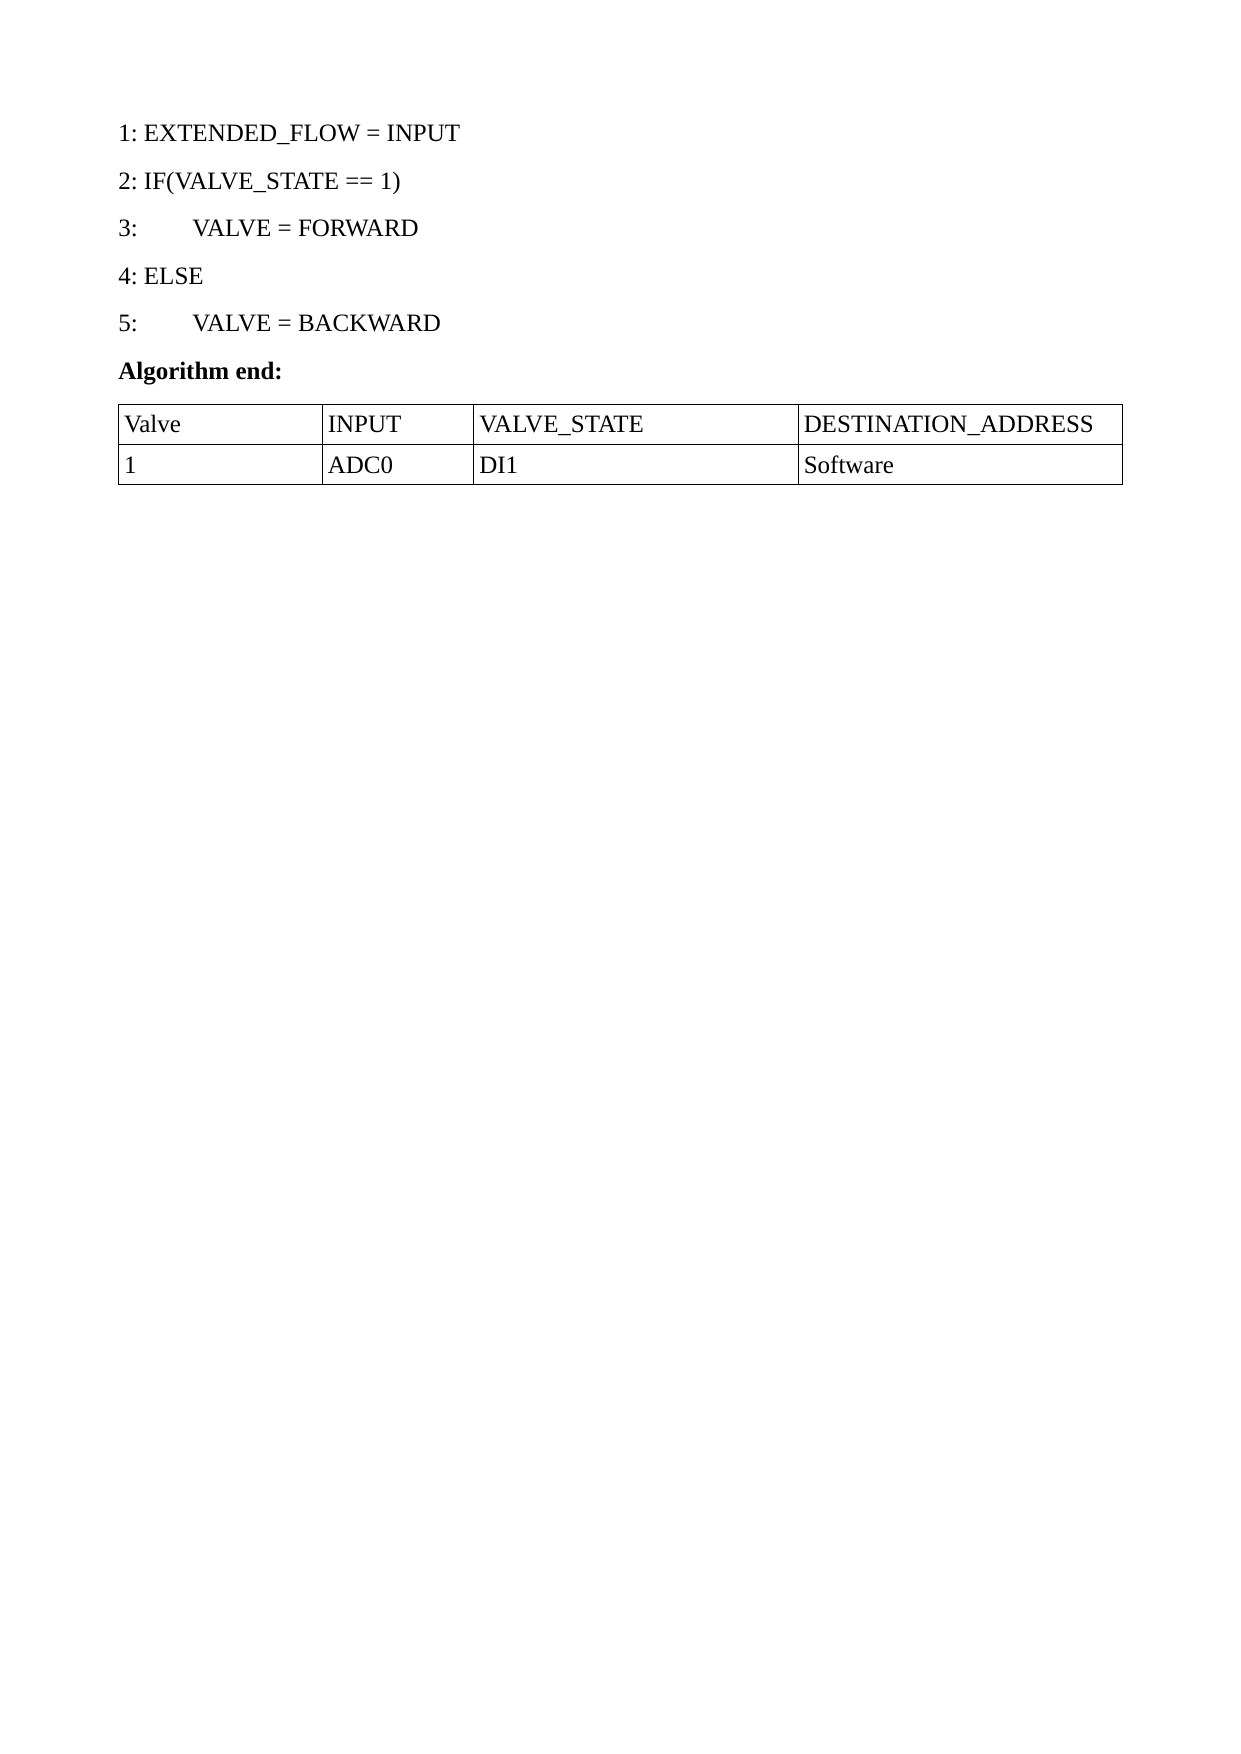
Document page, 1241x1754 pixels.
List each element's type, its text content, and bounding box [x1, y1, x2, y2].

text Algorithm end: [118, 356, 1122, 385]
text 2: IF(VALVE_STATE == 1) [118, 166, 1122, 194]
table_cell ADC0 [323, 445, 473, 484]
text 1: EXTENDED_FLOW = INPUT [118, 118, 1122, 147]
text 3: VALVE = FORWARD [118, 213, 1122, 242]
table_cell DI1 [474, 445, 798, 484]
table_header INPUT [323, 405, 473, 444]
text 4: ELSE [118, 261, 1122, 290]
text 5: VALVE = BACKWARD [118, 308, 1122, 337]
table_cell 1 [119, 445, 322, 484]
table_header DESTINATION_ADDRESS [799, 405, 1122, 444]
table_cell Software [799, 445, 1122, 484]
table_header Valve [119, 405, 322, 444]
table_header VALVE_STATE [474, 405, 798, 444]
